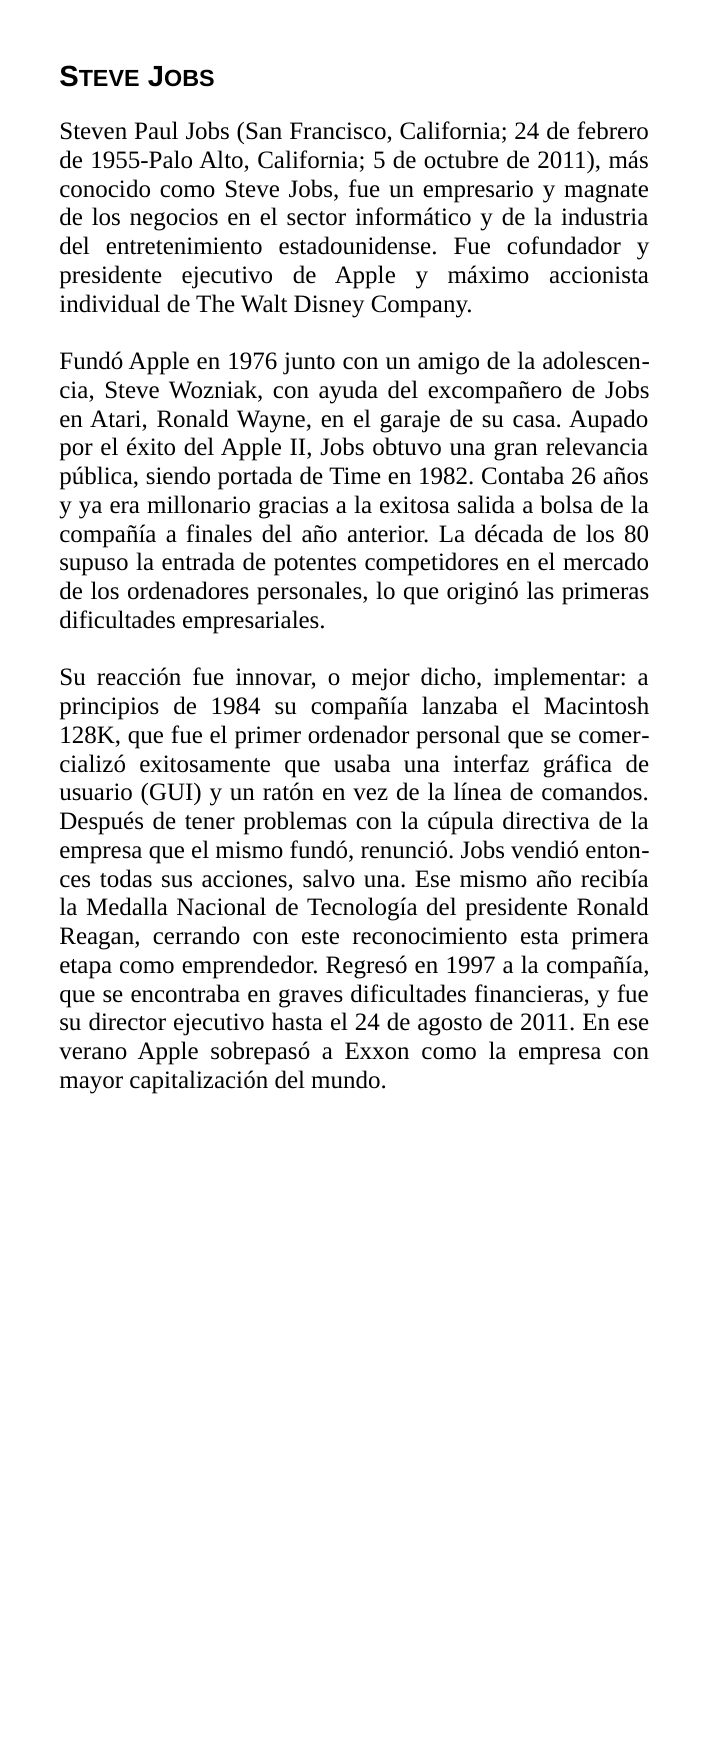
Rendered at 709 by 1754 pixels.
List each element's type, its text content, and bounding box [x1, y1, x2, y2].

text Steve Jobs [59, 59, 649, 93]
text Su reacción fue innovar, o mejor dicho, implementar: a principios de 1984 su compañía lanzaba el Macintosh 128K, que fue el primer ordenador personal que se comer­cializó exitosamente que usaba una interfaz gráfica de usuario (GUI) y un ratón en vez de la línea de comandos. Después de tener problemas con la cúpula directiva de la empresa que el mismo fundó, renunció. Jobs vendió enton­ces todas sus acciones, salvo una. Ese mismo año recibía la Medalla Nacional de Tecnología del presidente Ronald Reagan, cerrando con este reconocimiento esta primera etapa como emprendedor. Regresó en 1997 a la compañía, que se encontraba en graves dificultades financieras, y fue su director ejecutivo hasta el 24 de agosto de 2011. En ese verano Apple sobrepasó a Exxon como la empresa con mayor capitalización del mundo. [59, 662, 649, 1094]
text Steven Paul Jobs (San Francisco, California; 24 de febrero de 1955-Palo Alto, California; 5 de octubre de 2011), más conocido como Steve Jobs, fue un empresario y magnate de los negocios en el sector informático y de la industria del entretenimiento estadounidense. Fue cofundador y presidente ejecutivo de Apple y máximo accionista individual de The Walt Disney Company. [59, 116, 649, 317]
text Fundó Apple en 1976 junto con un amigo de la adolescen­cia, Steve Wozniak, con ayuda del excompañero de Jobs en Atari, Ronald Wayne, en el garaje de su casa. Aupado por el éxito del Apple II, Jobs obtuvo una gran relevancia pública, siendo portada de Time en 1982. Contaba 26 años y ya era millonario gracias a la exitosa salida a bolsa de la compañía a finales del año anterior. La década de los 80 supuso la entrada de potentes competidores en el mercado de los ordenadores personales, lo que originó las primeras dificultades empresariales. [59, 346, 649, 634]
